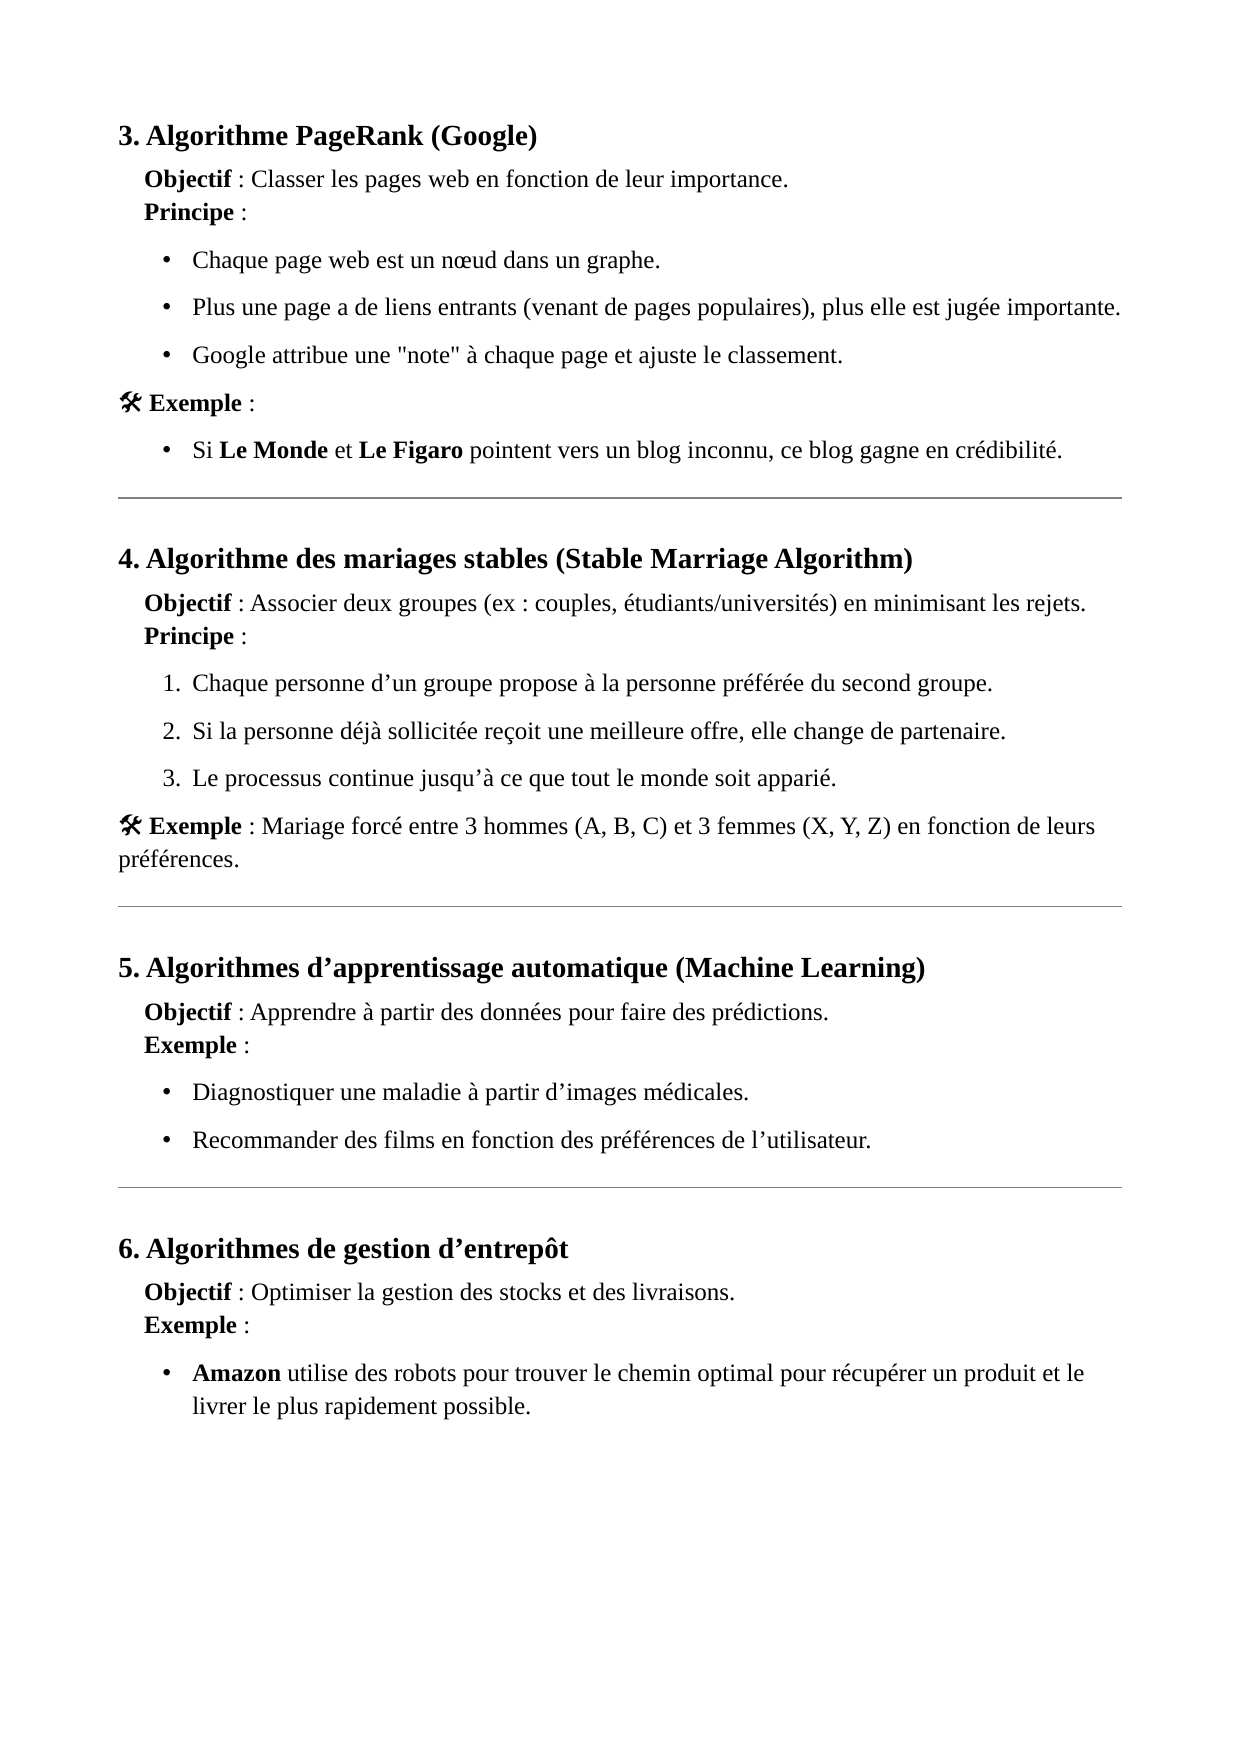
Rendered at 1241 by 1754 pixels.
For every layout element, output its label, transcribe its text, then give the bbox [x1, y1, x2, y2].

text 📌 Objectif : Classer les pages web en fonction de leur importance. 📌 Principe : [118, 164, 1122, 226]
text 📌 Objectif : Optimiser la gestion des stocks et des livraisons. 📌 Exemple : [118, 1277, 1122, 1339]
text 📌 Objectif : Apprendre à partir des données pour faire des prédictions. 📌 Exemple : [118, 997, 1122, 1058]
subtitle 6. Algorithmes de gestion d’entrepôt [118, 1231, 1122, 1265]
list Google attribue une "note" à chaque page et ajuste le classement. [162, 340, 1122, 369]
list Chaque page web est un nœud dans un graphe. [162, 245, 1122, 273]
text 🛠 Exemple : [118, 388, 1122, 416]
list Chaque personne d’un groupe propose à la personne préférée du second groupe. [162, 668, 1122, 697]
list Si Le Monde et Le Figaro pointent vers un blog inconnu, ce blog gagne en crédibilité. [162, 435, 1122, 464]
subtitle 5. Algorithmes d’apprentissage automatique (Machine Learning) [118, 951, 1122, 984]
list Le processus continue jusqu’à ce que tout le monde soit apparié. [162, 763, 1122, 792]
text 📌 Objectif : Associer deux groupes (ex : couples, étudiants/universités) en minimisant les rejets. 📌 Principe : [118, 588, 1122, 649]
text 🛠 Exemple : Mariage forcé entre 3 hommes (A, B, C) et 3 femmes (X, Y, Z) en fonction de leurs préférences. [118, 811, 1122, 873]
list Diagnostiquer une maladie à partir d’images médicales. [162, 1077, 1122, 1106]
list Plus une page a de liens entrants (venant de pages populaires), plus elle est jugée importante. [162, 292, 1122, 321]
subtitle 3. Algorithme PageRank (Google) [118, 118, 1122, 152]
list Si la personne déjà sollicitée reçoit une meilleure offre, elle change de partenaire. [162, 716, 1122, 745]
list Amazon utilise des robots pour trouver le chemin optimal pour récupérer un produit et le livrer le plus rapidement possible. [162, 1358, 1122, 1420]
list Recommander des films en fonction des préférences de l’utilisateur. [162, 1125, 1122, 1154]
subtitle 4. Algorithme des mariages stables (Stable Marriage Algorithm) [118, 542, 1122, 575]
